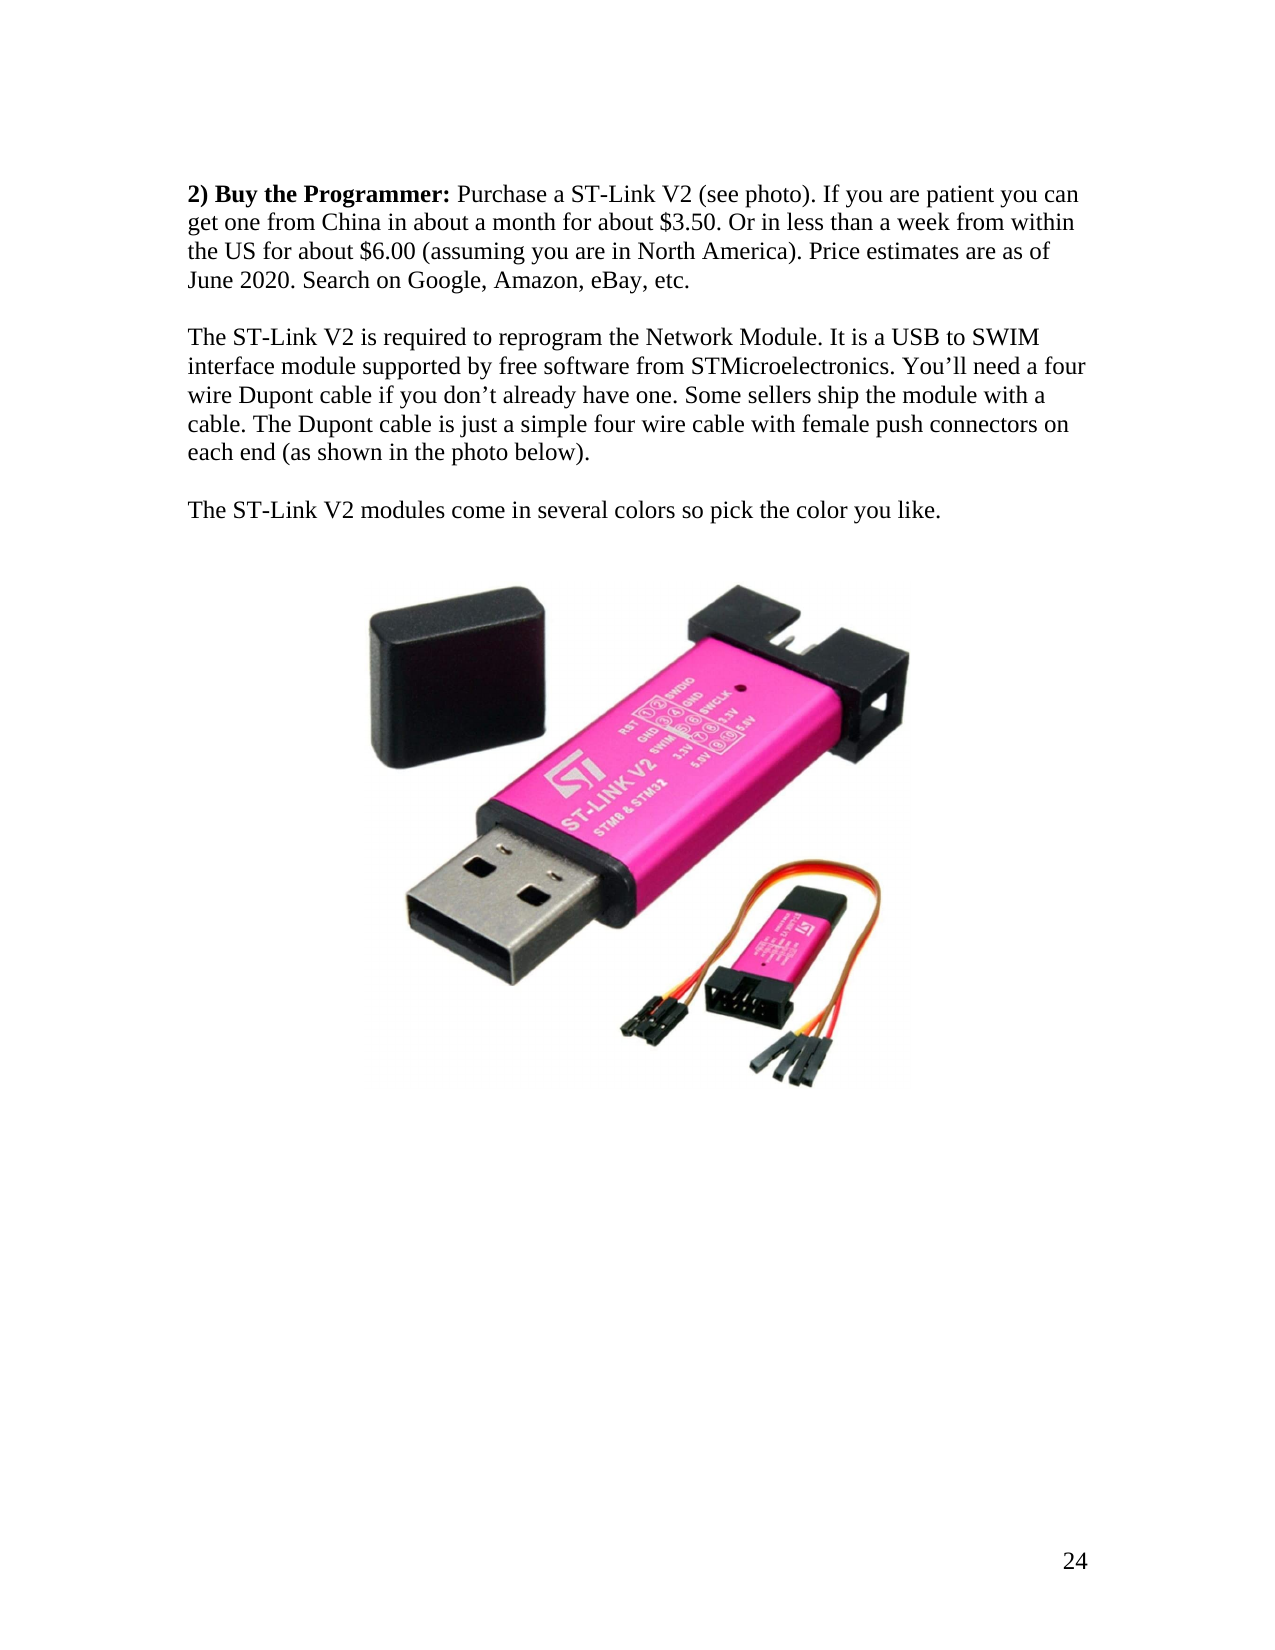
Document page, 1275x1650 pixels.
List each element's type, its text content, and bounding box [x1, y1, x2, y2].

text The ST-Link V2 modules come in several colors so pick the color you like. [187, 495, 1087, 524]
text The ST-Link V2 is required to reprogram the Network Module. It is a USB to SWIM interface module supported by free software from STMicroelectronics. You’ll need a four wire Dupont cable if you don’t already have one. Some sellers ship the module with a cable. The Dupont cable is just a simple four wire cable with female push connectors on each end (as shown in the photo below). [187, 322, 1087, 466]
text 2) Buy the Programmer: Purchase a ST-Link V2 (see photo). If you are patient you can get one from China in about a month for about $3.50. Or in less than a week from within the US for about $6.00 (assuming you are in North America). Price estimates are as of June 2020. Search on Google, Amazon, eBay, etc. [187, 179, 1087, 294]
picture [364, 581, 911, 1089]
